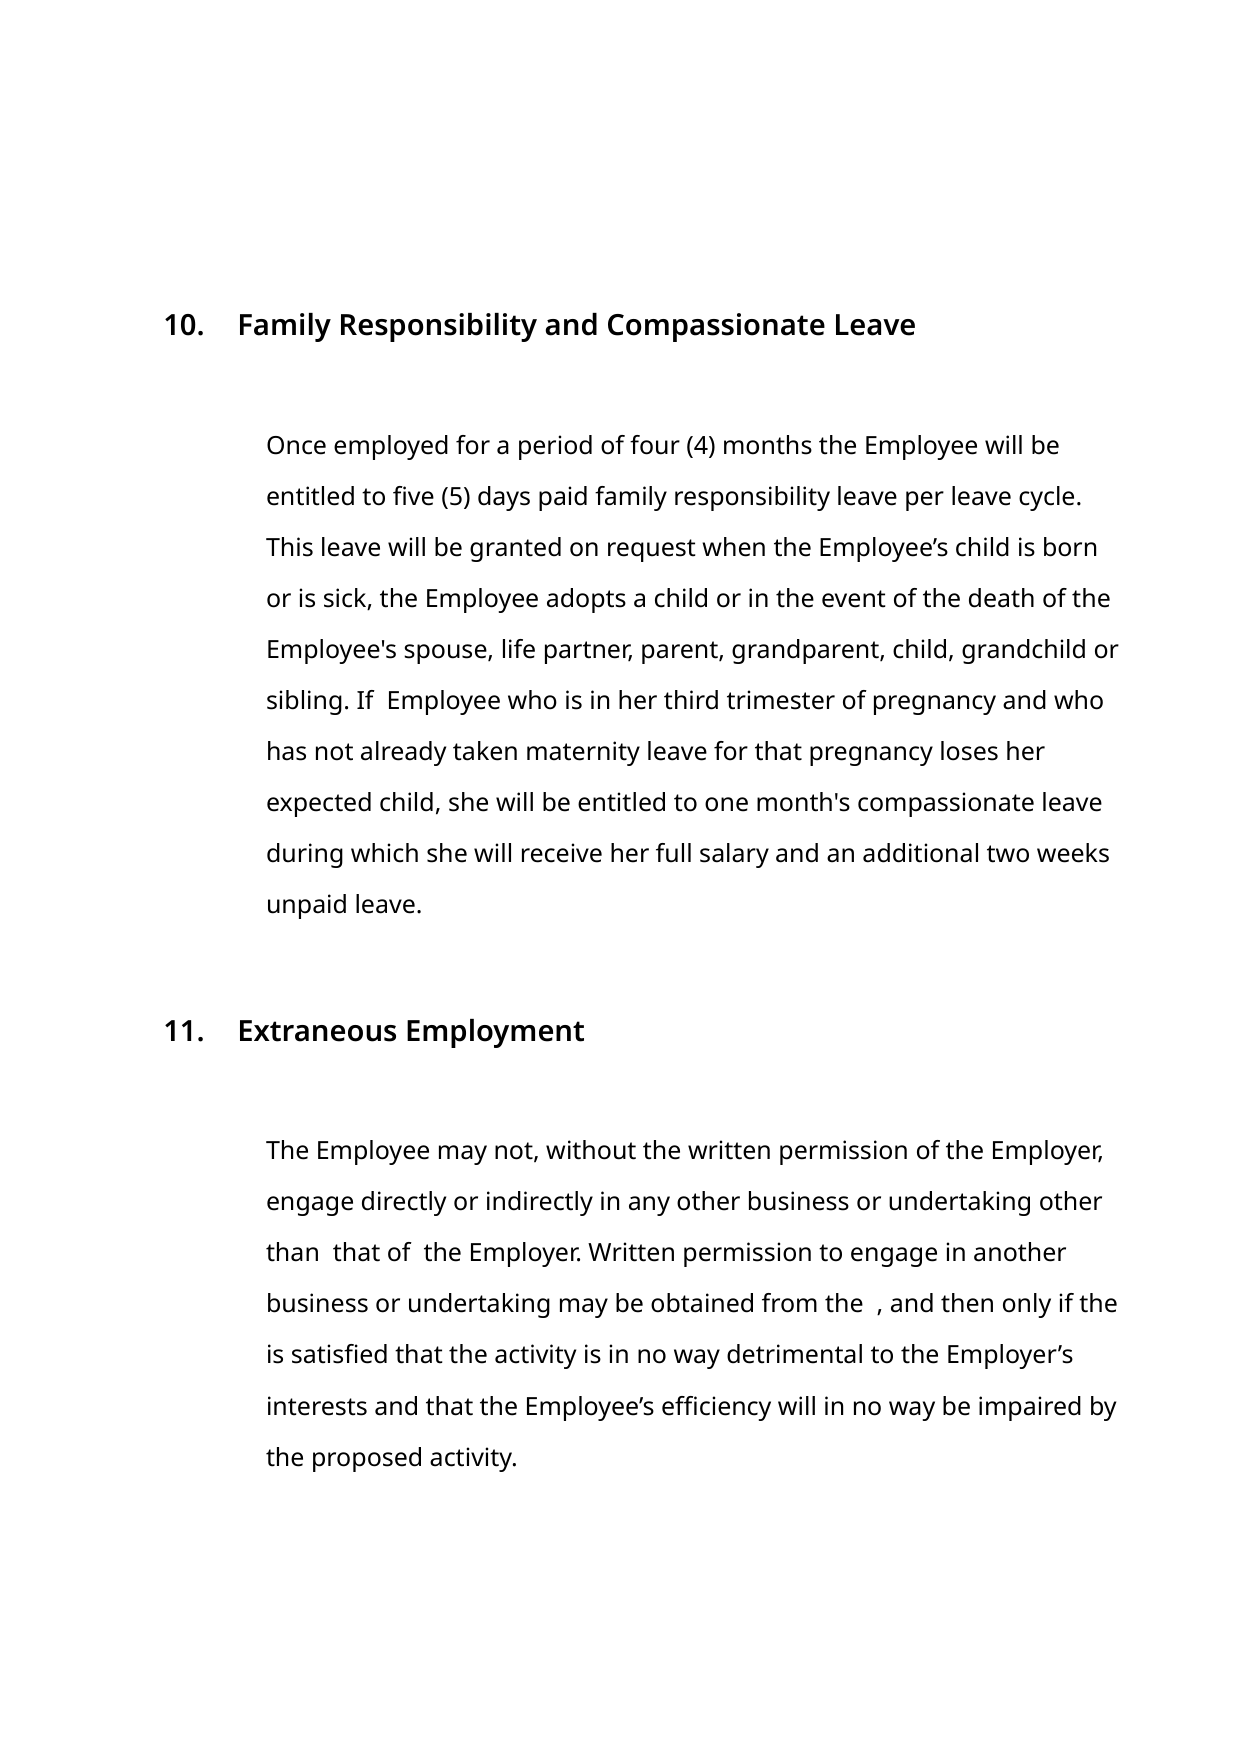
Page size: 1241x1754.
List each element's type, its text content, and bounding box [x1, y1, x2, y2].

list The Employee may not, without the written permission of the Employer, engage directly or indirectly in any other business or undertaking other than that of the Employer. Written permission to engage in another business or undertaking may be obtained from the , and then only if the is satisfied that the activity is in no way detrimental to the Employer’s interests and that the Employee’s efficiency will in no way be impaired by the proposed activity. [266, 1133, 1122, 1473]
subtitle Family Responsibility and Compassionate Leave [163, 304, 1122, 344]
subtitle Extraneous Employment [163, 1010, 1122, 1049]
list Once employed for a period of four (4) months the Employee will be entitled to five (5) days paid family responsibility leave per leave cycle. This leave will be granted on request when the Employee’s child is born or is sick, the Employee adopts a child or in the event of the death of the Employee's spouse, life partner, parent, grandparent, child, grandchild or sibling. If Employee who is in her third trimester of pregnancy and who has not already taken maternity leave for that pregnancy loses her expected child, she will be entitled to one month's compassionate leave during which she will receive her full salary and an additional two weeks unpaid leave. [266, 428, 1122, 921]
